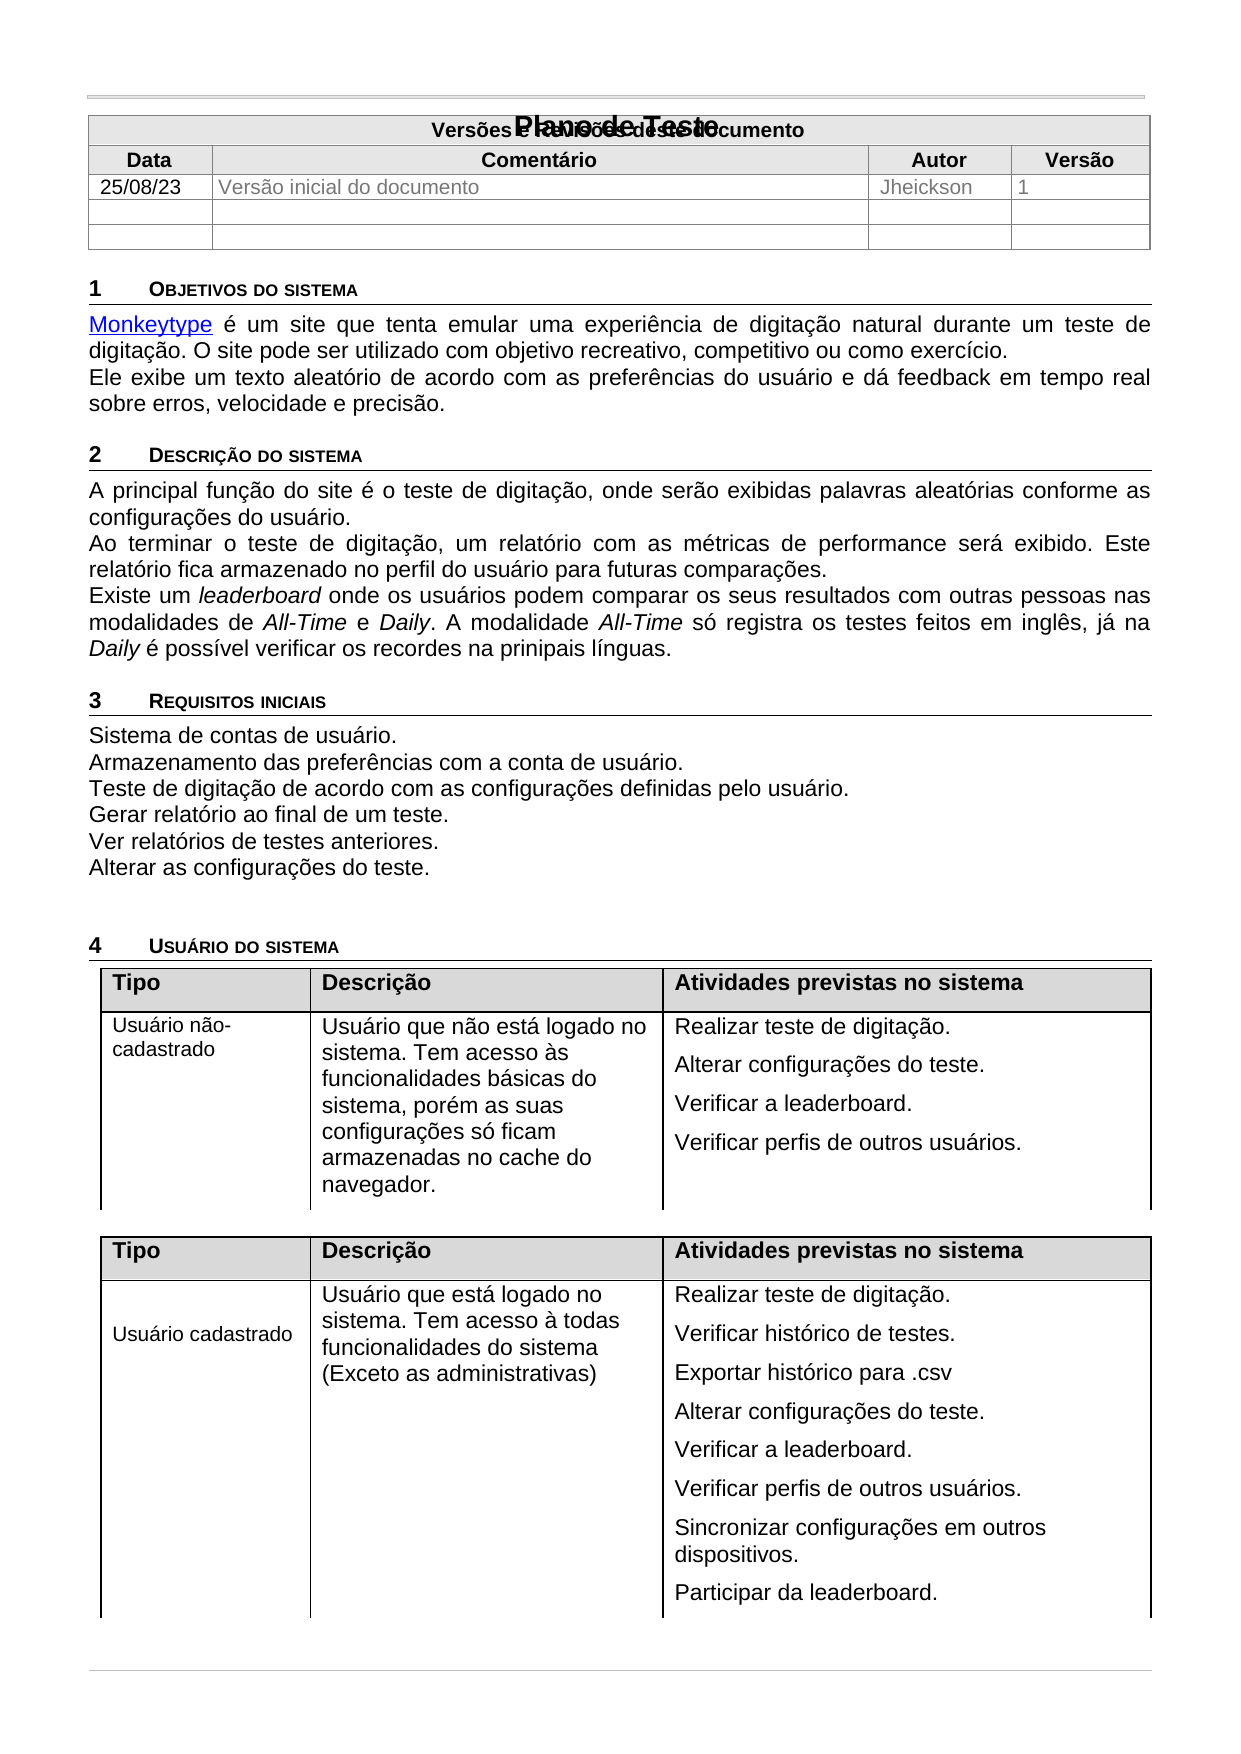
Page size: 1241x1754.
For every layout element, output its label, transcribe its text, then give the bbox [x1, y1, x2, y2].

table_header Descrição [311, 969, 662, 1011]
text Sistema de contas de usuário. [89, 722, 1152, 749]
table_header Descrição [311, 1238, 662, 1279]
text Teste de digitação de acordo com as configurações definidas pelo usuário. [89, 775, 1152, 801]
table_cell Usuário cadastrado [102, 1281, 310, 1618]
table_cell [89, 225, 212, 249]
table_cell 1 [1012, 175, 1149, 199]
table_header Tipo [102, 1238, 310, 1279]
text Gerar relatório ao final de um teste. [89, 801, 1152, 828]
subtitle Descrição do sistema [89, 441, 1152, 470]
table_cell 25/08/23 [89, 175, 212, 199]
subtitle Usuário do sistema [89, 932, 1152, 960]
table_cell Versão inicial do documento [213, 175, 868, 199]
text Ver relatórios de testes anteriores. [89, 828, 1152, 854]
table_cell [89, 200, 212, 224]
table_cell [1012, 200, 1149, 224]
table_cell Autor [869, 146, 1011, 174]
table_header Tipo [102, 969, 310, 1011]
table_cell Realizar teste de digitação. Verificar histórico de testes. Exportar histórico para .csv Alterar configurações do teste. Verificar a leaderboard. Verificar perfis de outros usuários. Sincronizar configurações em outros dispositivos. Participar da leaderboard. [664, 1281, 1150, 1618]
text Existe um leaderboard onde os usuários podem comparar os seus resultados com outras pessoas nas modalidades de All-Time e Daily. A modalidade All-Time só registra os testes feitos em inglês, já na Daily é possível verificar os recordes na prinipais línguas. [89, 582, 1152, 662]
table_cell [213, 225, 868, 249]
table_cell Usuário que está logado no sistema. Tem acesso à todas funcionalidades do sistema (Exceto as administrativas) [311, 1281, 662, 1618]
table_cell Usuário que não está logado no sistema. Tem acesso às funcionalidades básicas do sistema, porém as suas configurações só ficam armazenadas no cache do navegador. [311, 1013, 662, 1209]
subtitle Objetivos do sistema [89, 275, 1152, 304]
table_cell Usuário não-cadastrado [102, 1013, 310, 1209]
table_cell [869, 225, 1011, 249]
table_header Atividades previstas no sistema [664, 969, 1150, 1011]
text Armazenamento das preferências com a conta de usuário. [89, 749, 1152, 775]
table_header Versões e Revisões deste documento [89, 116, 1149, 144]
text Alterar as configurações do teste. [89, 854, 1152, 880]
text Monkeytype é um site que tenta emular uma experiência de digitação natural durante um teste de digitação. O site pode ser utilizado com objetivo recreativo, competitivo ou como exercício. [89, 311, 1152, 364]
text A principal função do site é o teste de digitação, onde serão exibidas palavras aleatórias conforme as configurações do usuário. [89, 477, 1152, 530]
table_cell Comentário [213, 146, 868, 174]
text Ao terminar o teste de digitação, um relatório com as métricas de performance será exibido. Este relatório fica armazenado no perfil do usuário para futuras comparações. [89, 530, 1152, 582]
table_cell [869, 200, 1011, 224]
text Ele exibe um texto aleatório de acordo com as preferências do usuário e dá feedback em tempo real sobre erros, velocidade e precisão. [89, 364, 1152, 416]
table_header Atividades previstas no sistema [664, 1238, 1150, 1279]
table_cell [213, 200, 868, 224]
subtitle Requisitos iniciais [89, 687, 1152, 715]
table_cell [1012, 225, 1149, 249]
table_cell Realizar teste de digitação. Alterar configurações do teste. Verificar a leaderboard. Verificar perfis de outros usuários. [664, 1013, 1150, 1209]
table_cell Data [89, 146, 212, 174]
table_cell Jheickson [869, 175, 1011, 199]
table_cell Versão [1012, 146, 1149, 174]
